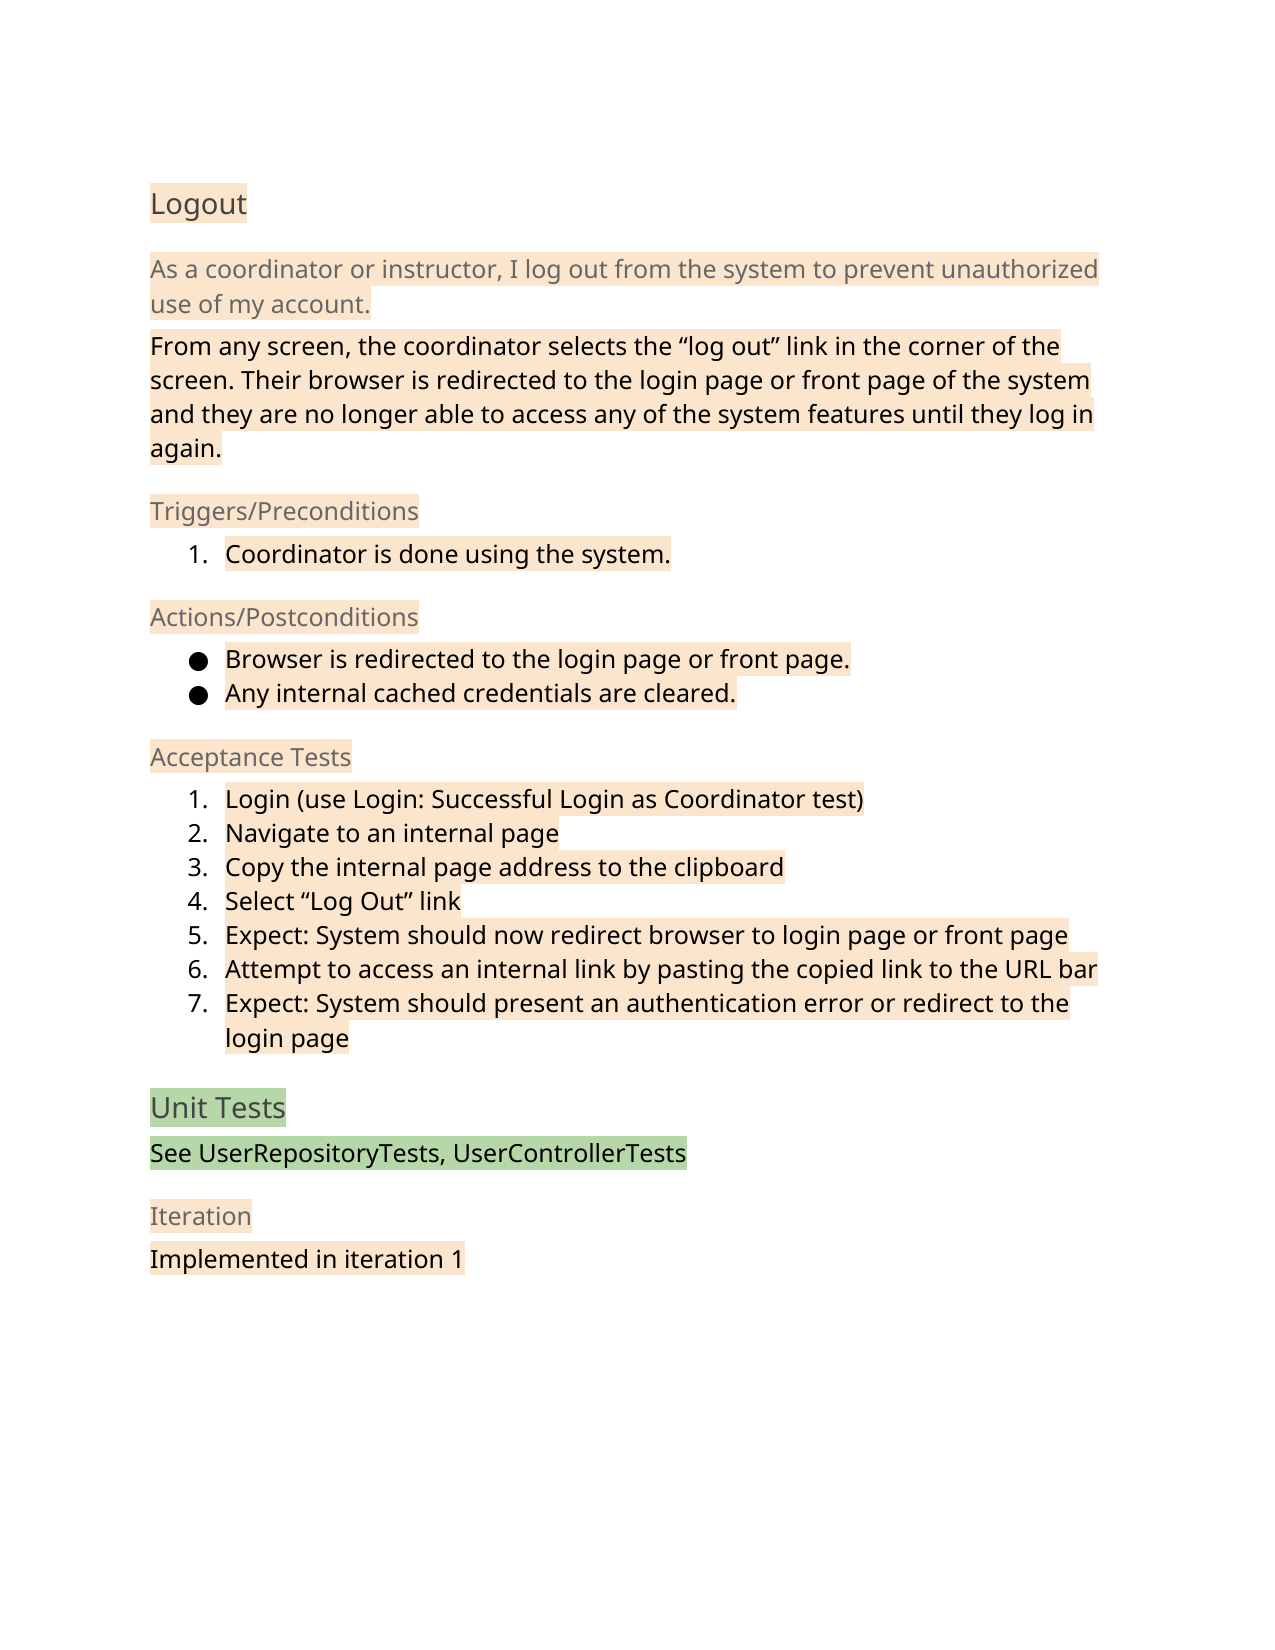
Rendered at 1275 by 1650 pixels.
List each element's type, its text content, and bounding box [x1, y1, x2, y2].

list Browser is redirected to the login page or front page. [187, 642, 1125, 676]
text From any screen, the coordinator selects the “log out” link in the corner of the screen. Their browser is redirected to the login page or front page of the system and they are no longer able to access any of the system features until they log in again. [150, 329, 1125, 465]
list Expect: System should present an authentication error or redirect to the login page [187, 986, 1125, 1054]
list Coordinator is done using the system. [187, 536, 1125, 571]
subtitle Unit Tests [150, 1088, 1125, 1127]
text See UserRepositoryTests, UserControllerTests [150, 1136, 1125, 1170]
subtitle Triggers/Preconditions [150, 494, 1125, 528]
text Implemented in iteration 1 [150, 1241, 1125, 1275]
list Attempt to access an internal link by pasting the copied link to the URL bar [187, 952, 1125, 986]
subtitle As a coordinator or instructor, I log out from the system to prevent unauthorized use of my account. [150, 252, 1125, 320]
subtitle Acceptance Tests [150, 739, 1125, 773]
list Any internal cached credentials are cleared. [187, 676, 1125, 710]
subtitle Iteration [150, 1199, 1125, 1233]
list Copy the internal page address to the clipboard [187, 850, 1125, 884]
list Select “Log Out” link [187, 884, 1125, 918]
subtitle Actions/Postconditions [150, 600, 1125, 634]
subtitle Logout [150, 183, 1125, 223]
list Navigate to an internal page [187, 816, 1125, 850]
list Login (use Login: Successful Login as Coordinator test) [187, 782, 1125, 816]
list Expect: System should now redirect browser to login page or front page [187, 918, 1125, 952]
